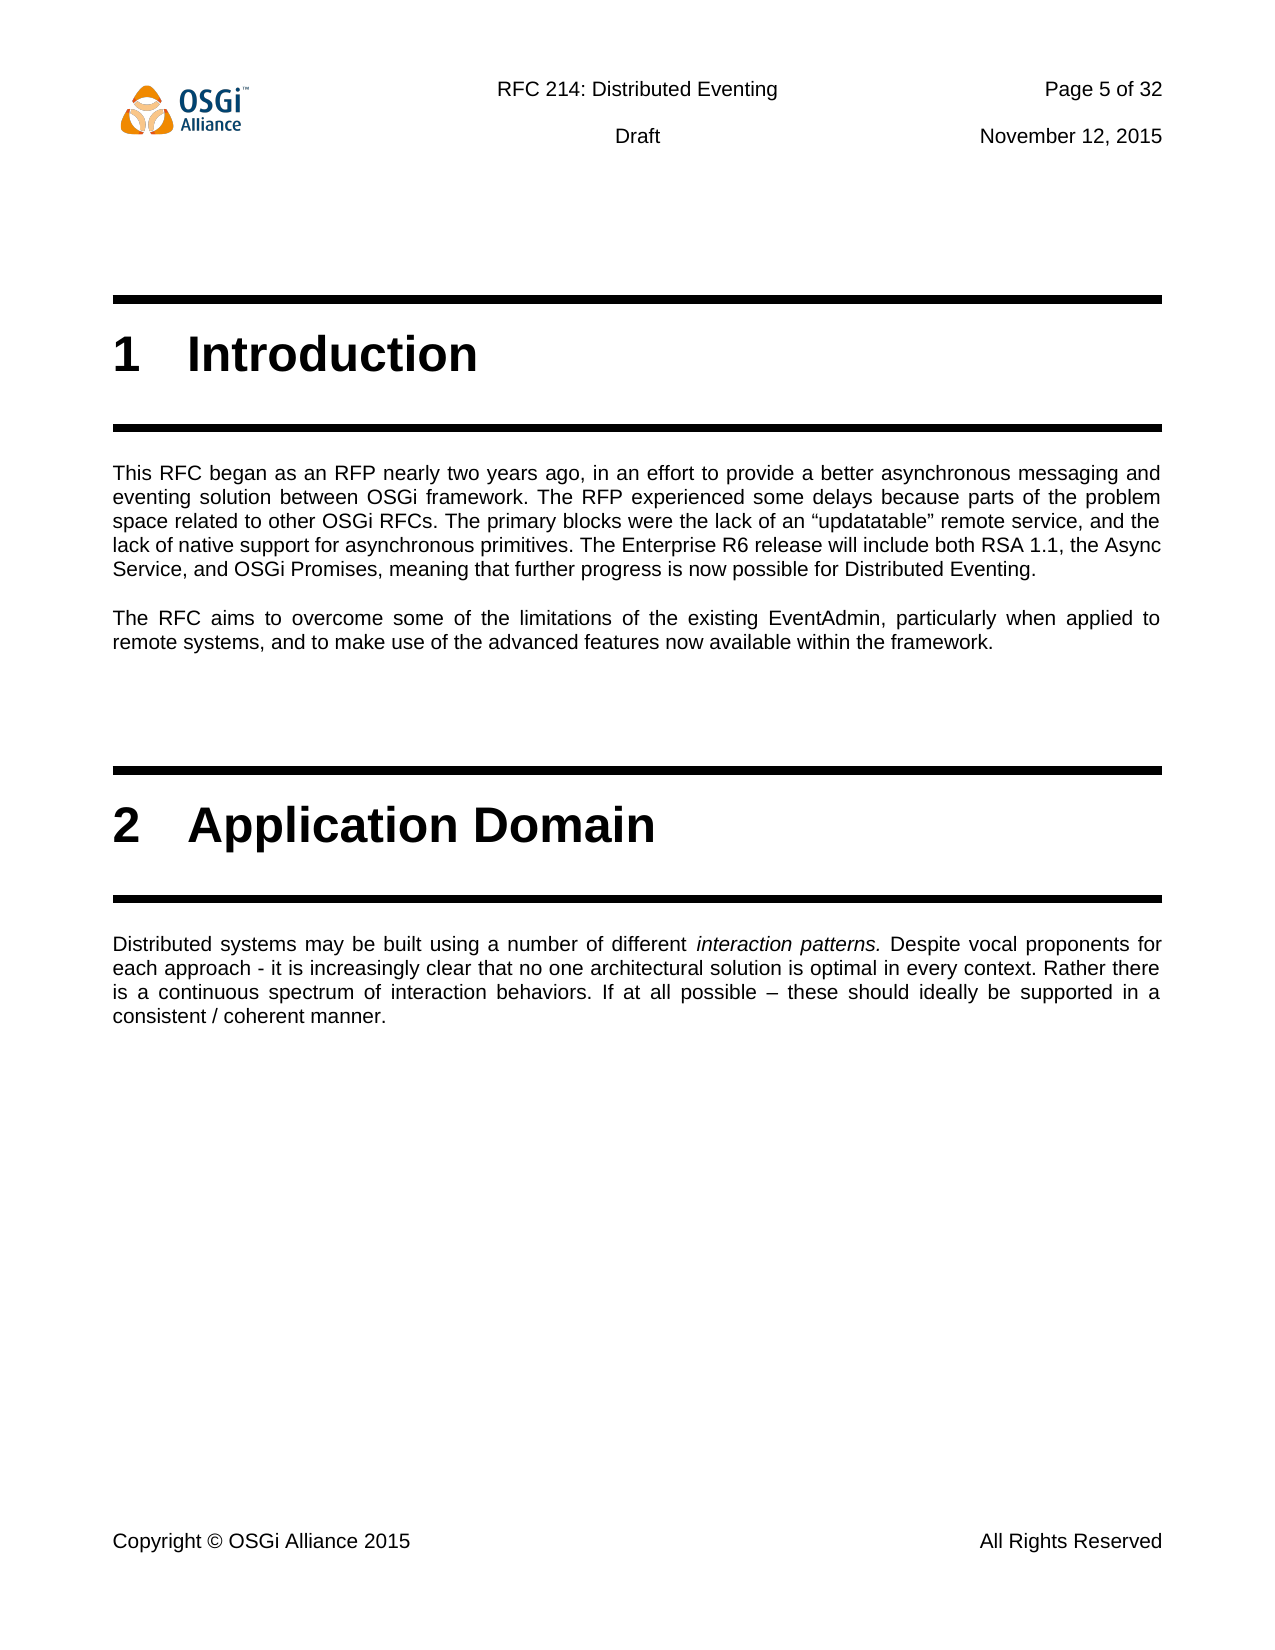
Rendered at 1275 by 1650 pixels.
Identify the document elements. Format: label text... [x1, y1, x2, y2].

text This RFC began as an RFP nearly two years ago, in an effort to provide a better asynchronous messaging and eventing solution between OSGi framework. The RFP experienced some delays because parts of the problem space related to other OSGi RFCs. The primary blocks were the lack of an “updatatable” remote service, and the lack of native support for asynchronous primitives. The Enterprise R6 release will include both RSA 1.1, the Async Service, and OSGi Promises, meaning that further progress is now possible for Distributed Eventing. [112, 461, 1162, 581]
subtitle Introduction [112, 296, 1162, 432]
picture [113, 78, 257, 142]
subtitle Application Domain [112, 767, 1162, 903]
text Distributed systems may be built using a number of different interaction patterns. Despite vocal proponents for each approach - it is increasingly clear that no one architectural solution is optimal in every context. Rather there is a continuous spectrum of interaction behaviors. If at all possible – these should ideally be supported in a consistent / coherent manner. [112, 932, 1162, 1028]
text The RFC aims to overcome some of the limitations of the existing EventAdmin, particularly when applied to remote systems, and to make use of the advanced features now available within the framework. [112, 606, 1162, 654]
